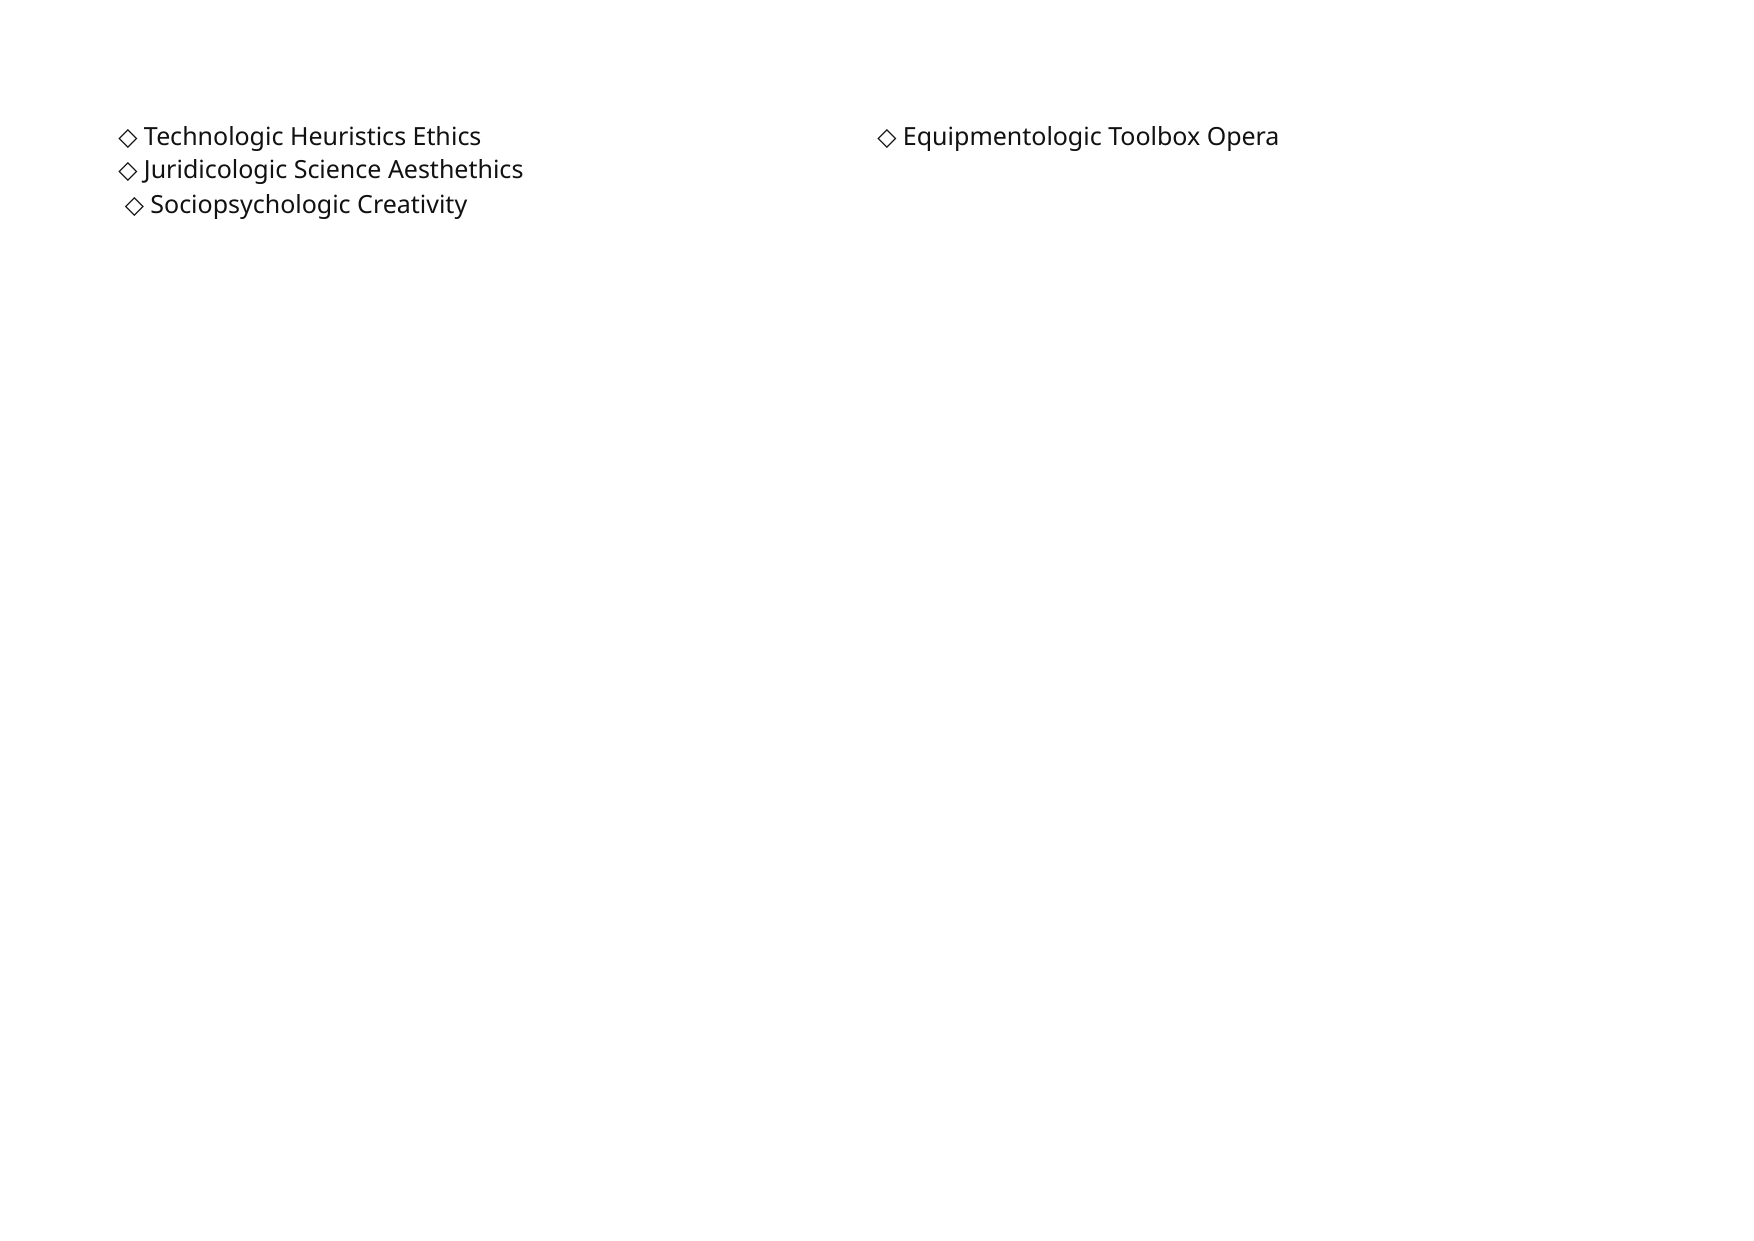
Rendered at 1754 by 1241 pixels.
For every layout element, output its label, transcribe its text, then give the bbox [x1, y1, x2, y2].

text ◇ Technologic Heuristics Ethics [118, 118, 877, 152]
text ◇ Juridicologic Science Aesthethics [118, 152, 877, 186]
text ◇ Equipmentologic Toolbox Opera [877, 118, 1636, 152]
text ◇ Sociopsychologic Creativity [118, 186, 877, 220]
